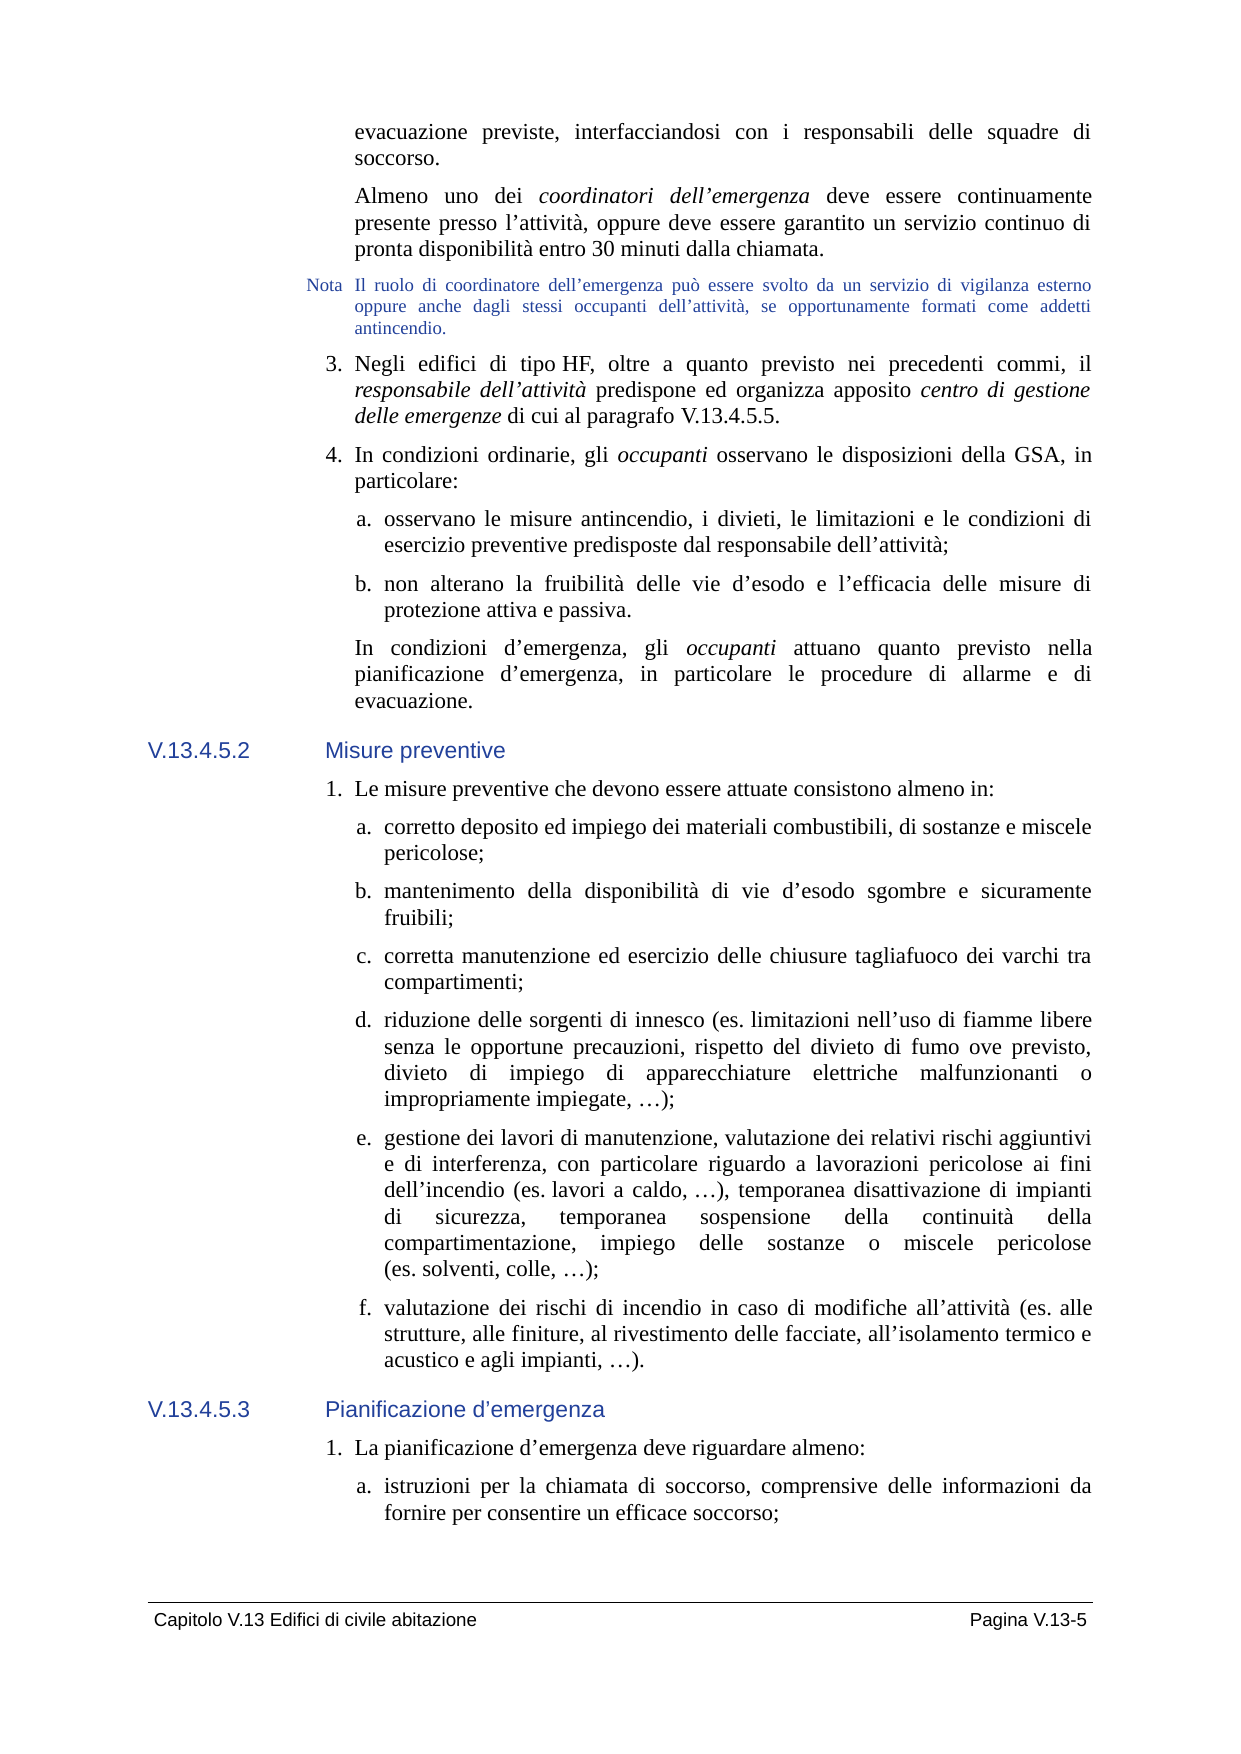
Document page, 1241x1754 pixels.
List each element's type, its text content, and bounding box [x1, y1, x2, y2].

list mantenimento della disponibilità di vie d’esodo sgombre e sicuramente fruibili; [372, 877, 1093, 930]
list corretta manutenzione ed esercizio delle chiusure tagliafuoco dei varchi tra compartimenti; [372, 942, 1093, 995]
list In condizioni ordinarie, gli occupanti osservano le disposizioni della GSA, in particolare: [342, 441, 1093, 493]
list non alterano la fruibilità delle vie d’esodo e l’efficacia delle misure di protezione attiva e passiva. [372, 570, 1093, 622]
list riduzione delle sorgenti di innesco (es. limitazioni nell’uso di fiamme libere senza le opportune precauzioni, rispetto del divieto di fumo ove previsto, divieto di impiego di apparecchiature elettriche malfunzionanti o impropriamente impiegate, …); [372, 1006, 1093, 1112]
list Almeno uno dei coordinatori dell’emergenza deve essere continuamente presente presso l’attività, oppure deve essere garantito un servizio continuo di pronta disponibilità entro 30 minuti dalla chiamata. [342, 183, 1093, 262]
list gestione dei lavori di manutenzione, valutazione dei relativi rischi aggiuntivi e di interferenza, con particolare riguardo a lavorazioni pericolose ai fini dell’incendio (es. lavori a caldo, …), temporanea disattivazione di impianti di sicurezza, temporanea sospensione della continuità della compartimentazione, impiego delle sostanze o miscele pericolose (es. solventi, colle, …); [372, 1124, 1093, 1282]
list Le misure preventive che devono essere attuate consistono almeno in: [342, 775, 1093, 801]
list valutazione dei rischi di incendio in caso di modifiche all’attività (es. alle strutture, alle finiture, al rivestimento delle facciate, all’isolamento termico e acustico e agli impianti, …). [372, 1293, 1093, 1373]
list istruzioni per la chiamata di soccorso, comprensive delle informazioni da fornire per consentire un efficace soccorso; [372, 1472, 1093, 1525]
list evacuazione previste, interfacciandosi con i responsabili delle squadre di soccorso. [342, 118, 1093, 171]
list Negli edifici di tipo HF, oltre a quanto previsto nei precedenti commi, il responsabile dell’attività predispone ed organizza apposito centro di gestione delle emergenze di cui al paragrafo V.13.4.5.5. [342, 350, 1093, 429]
list In condizioni d’emergenza, gli occupanti attuano quanto previsto nella pianificazione d’emergenza, in particolare le procedure di allarme e di evacuazione. [342, 634, 1093, 713]
subtitle Pianificazione d’emergenza [148, 1396, 1093, 1422]
subtitle Misure preventive [148, 737, 1093, 763]
list osservano le misure antincendio, i divieti, le limitazioni e le condizioni di esercizio preventive predisposte dal responsabile dell’attività; [372, 505, 1093, 558]
list La pianificazione d’emergenza deve riguardare almeno: [342, 1434, 1093, 1461]
list corretto deposito ed impiego dei materiali combustibili, di sostanze e miscele pericolose; [372, 813, 1093, 866]
list Il ruolo di coordinatore dell’emergenza può essere svolto da un servizio di vigilanza esterno oppure anche dagli stessi occupanti dell’attività, se opportunamente formati come addetti antincendio. [342, 273, 1093, 338]
